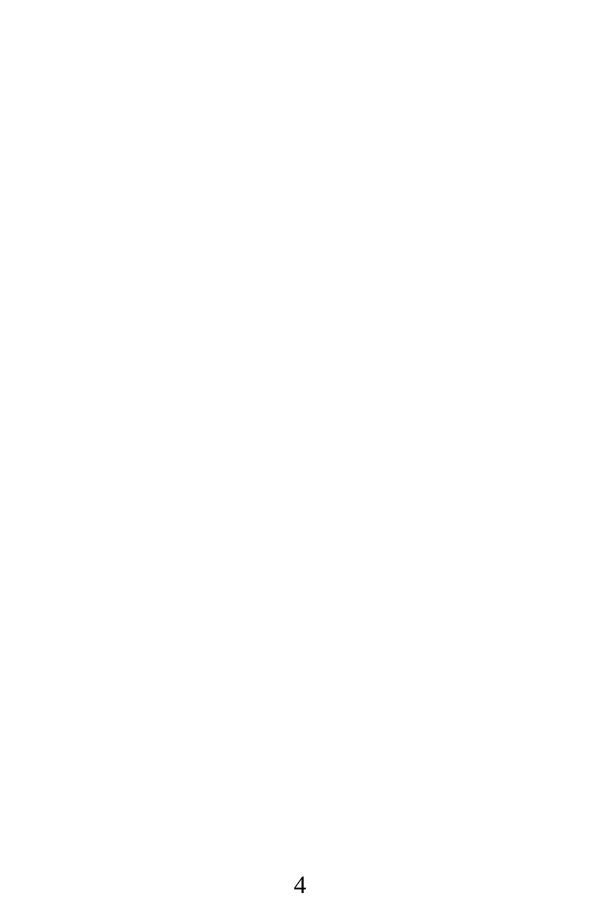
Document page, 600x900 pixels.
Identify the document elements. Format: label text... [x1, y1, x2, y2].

text my journal. It was good to talk to Taylor Martin for a few. [37, 37, 562, 83]
text Just as it was getting really exciting, they started playing Easy Beat and brought Pat on stage, who got sappy for a second, something I don't even remember from Brian's funeral. I can't believe I just called him that. [37, 560, 562, 673]
text . . . [37, 787, 562, 809]
text III.VIII [37, 106, 562, 128]
text I listened to Bobby, watched the Okonski Secret Sounds, which segued into a Dr. Dog live concert. I decided I was definitely in the mood for that, but after a couple songs, I decided I didn't need video, so I put their Live in San Fran album on and have been listening to it while writing in my journal. [37, 423, 562, 560]
text I woke at 9:30 and consumed way too much content on my phone. Eventually, I went downstairs, made a cup-and-a-half of coffee, talked to Erica for a few minutes, came up to my room and looked at my phone some more. [37, 151, 562, 264]
text Things got lazy and less blatantly sacred after that. I ate Cheez-Its, ramen w/ peas and listened to some more Dr. Dog. [37, 696, 562, 764]
text Allison Etzel posted a story of a peeled clementine saying she had just recreated a dating profile, which she has always hated doing, so if anyone wants to ask her out, now is their chance. I asked if she'd like to go on a date sometime, and then specifically suggested the Hypos show. [37, 264, 562, 401]
